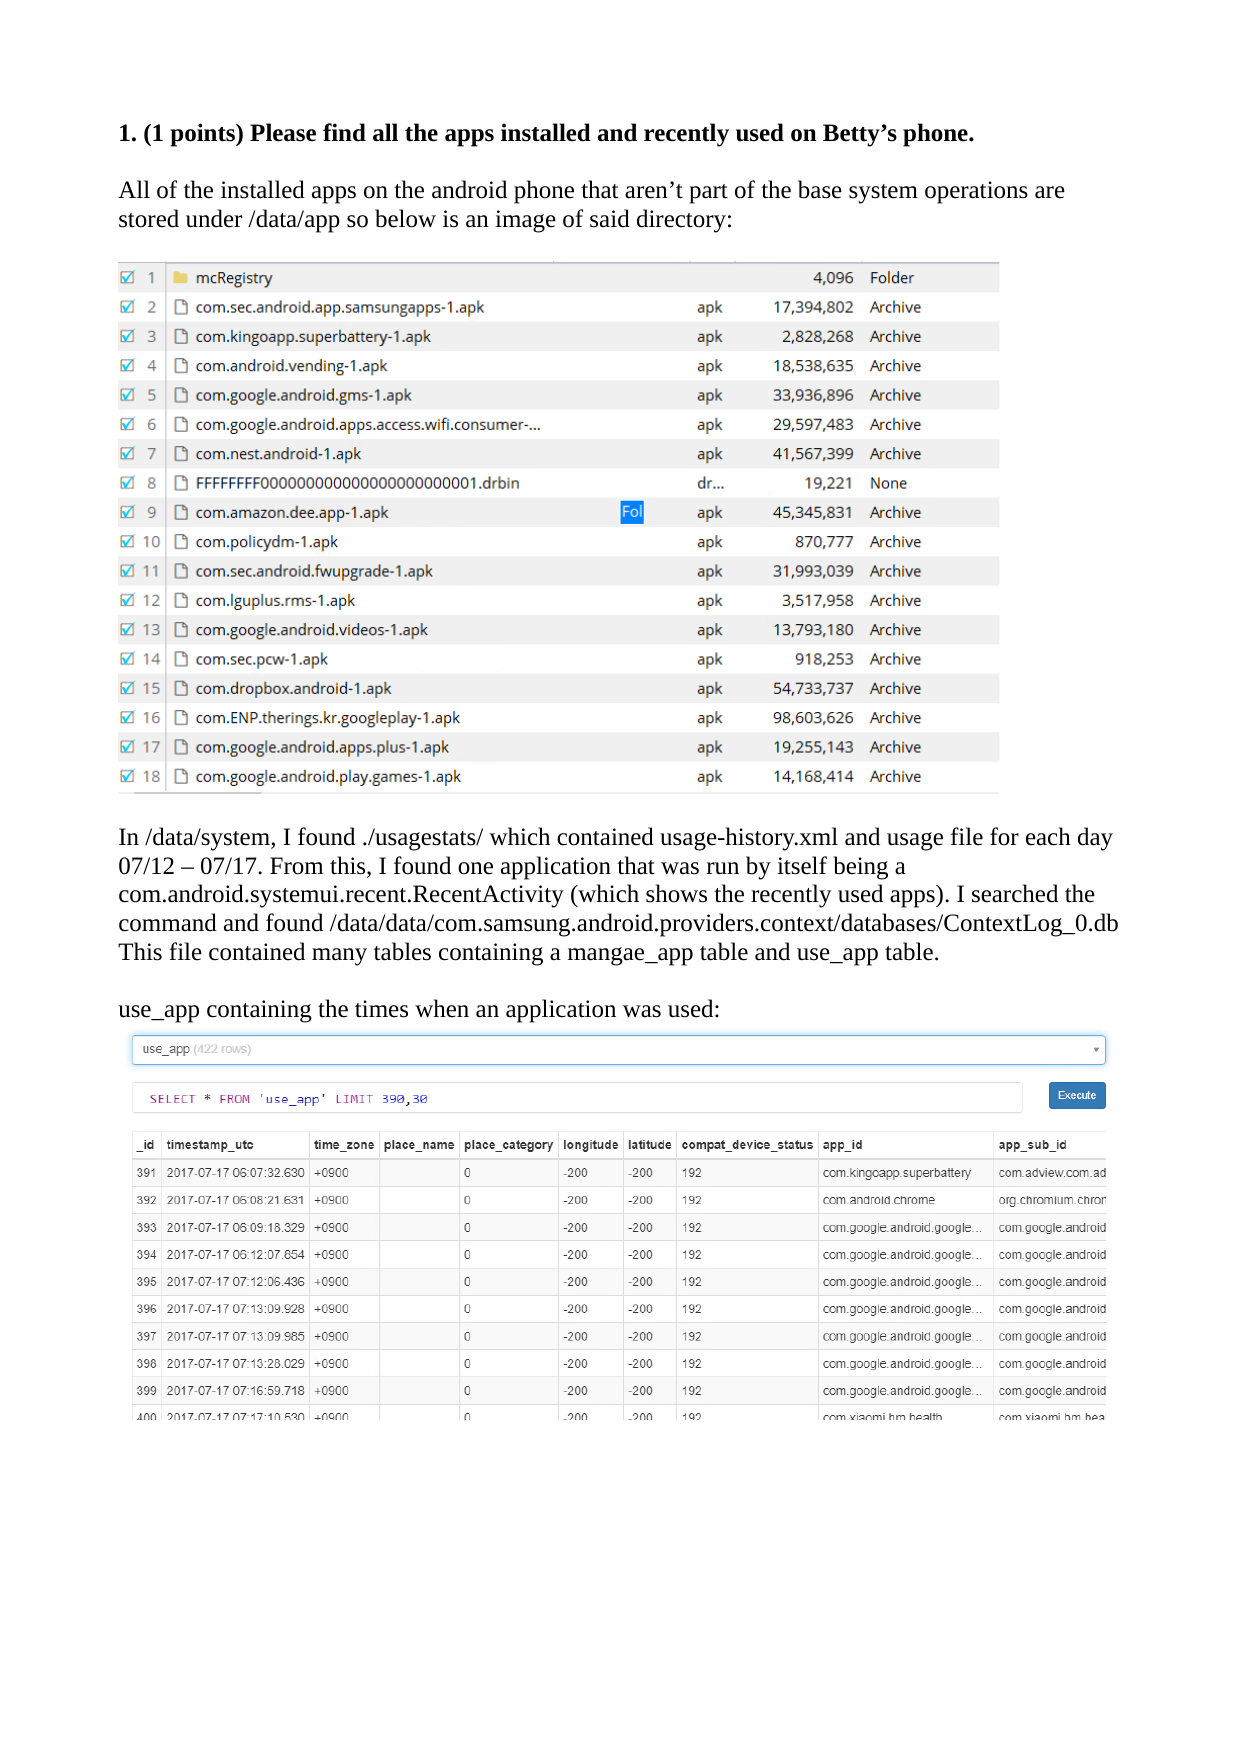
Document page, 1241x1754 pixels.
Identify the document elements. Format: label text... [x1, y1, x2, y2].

text All of the installed apps on the android phone that aren’t part of the base system operations are stored under /data/app so below is an image of said directory: [118, 176, 1122, 233]
text This file contained many tables containing a mangae_app table and use_app table. [118, 937, 1122, 966]
picture [118, 1023, 1123, 1420]
picture [118, 261, 1000, 794]
text use_app containing the times when an application was used: [118, 994, 1122, 1023]
text In /data/system, I found ./usagestats/ which contained usage-history.xml and usage file for each day 07/12 – 07/17. From this, I found one application that was run by itself being a com.android.systemui.recent.RecentActivity (which shows the recently used apps). I searched the command and found /data/data/com.samsung.android.providers.context/databases/ContextLog_0.db [118, 822, 1122, 937]
text 1. (1 points) Please find all the apps installed and recently used on Betty’s phone. [118, 118, 1122, 147]
